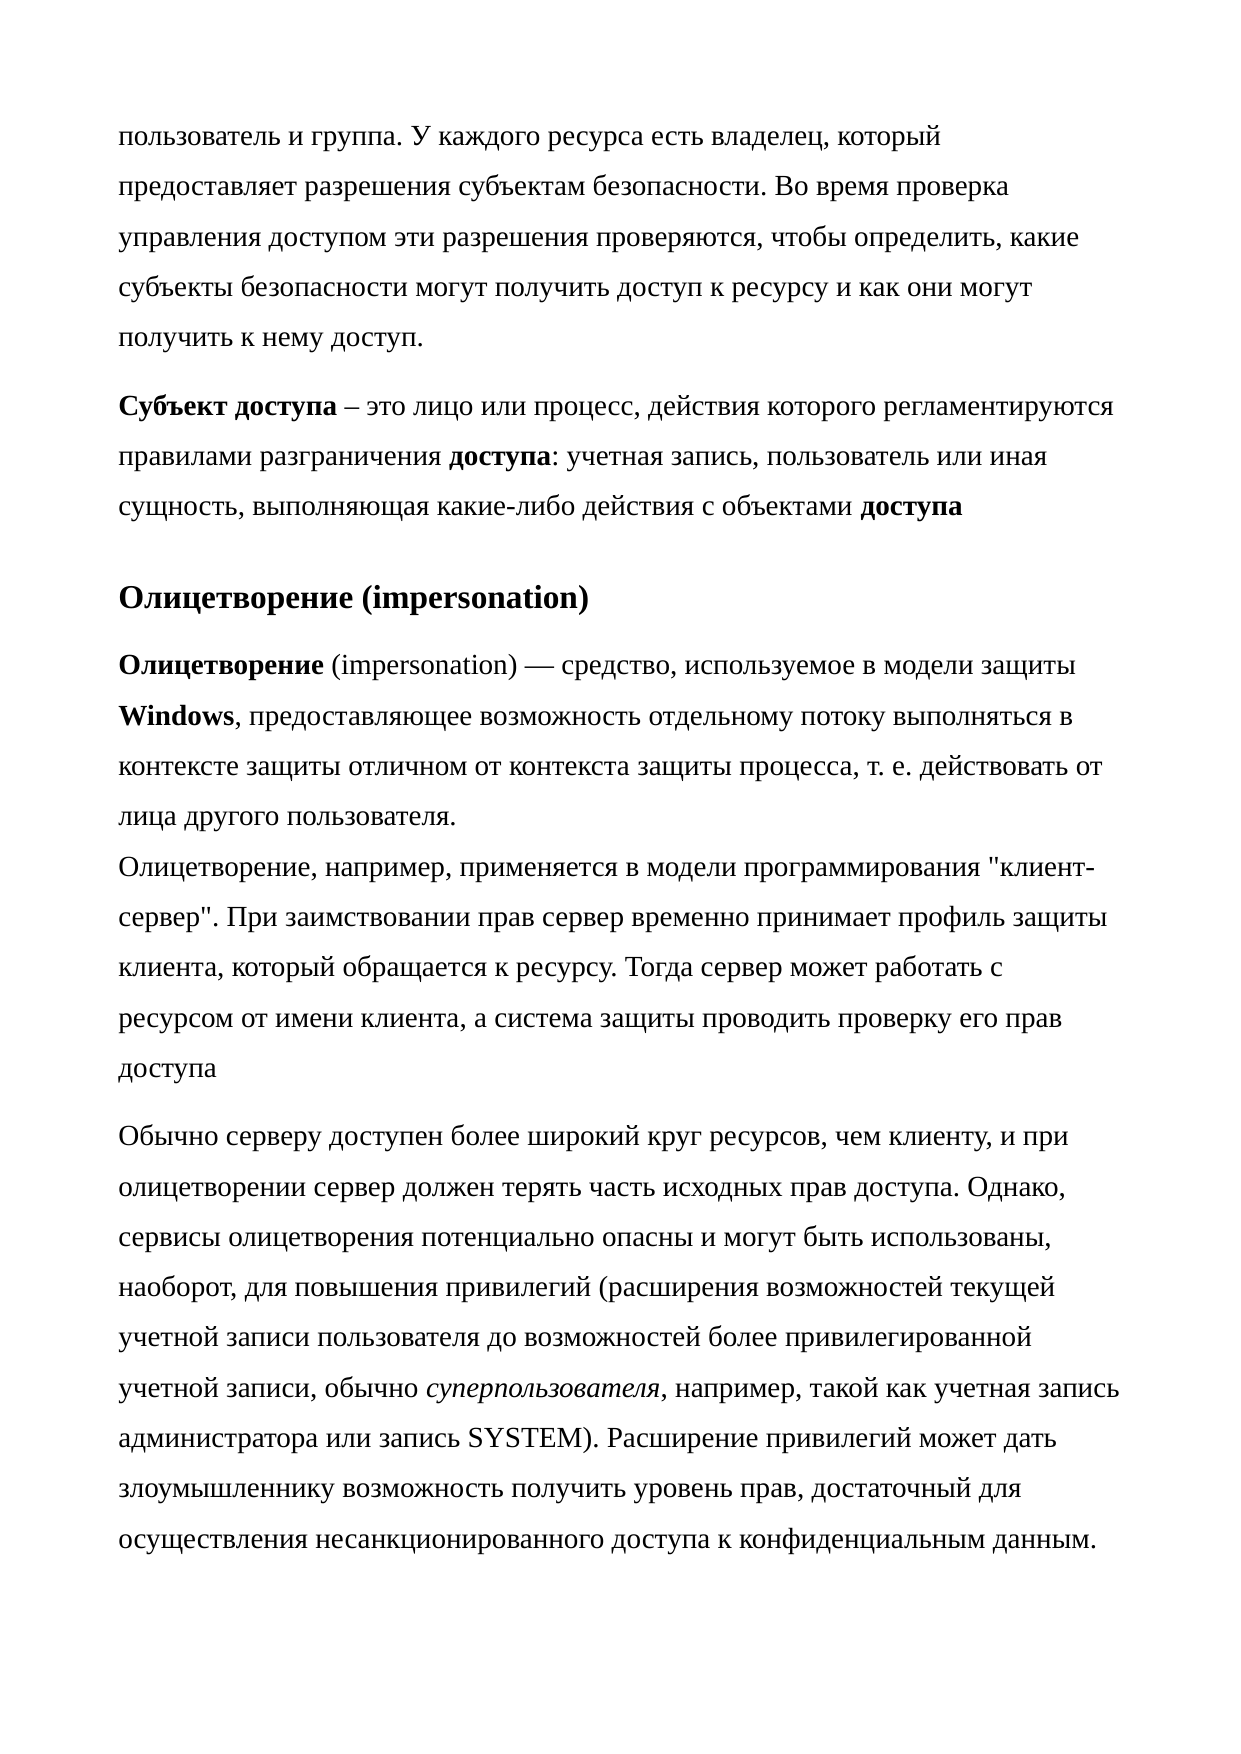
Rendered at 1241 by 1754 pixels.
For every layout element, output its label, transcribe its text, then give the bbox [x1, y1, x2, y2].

text Субъект доступа – это лицо или процесс, действия которого регламентируются правилами разграничения доступа: учетная запись, пользователь или иная сущность, выполняющая какие-либо действия с объектами доступа [118, 388, 1122, 522]
subtitle Олицетворение (impersonation) [118, 577, 1122, 616]
text Обычно серверу доступен более широкий круг ресурсов, чем клиенту, и при олицетворении сервер должен терять часть исходных прав доступа. Однако, сервисы олицетворения потенциально опасны и могут быть использованы, наоборот, для повышения привилегий (расширения возможностей текущей учетной записи пользователя до возможностей более привилегированной учетной записи, обычно суперпользователя, например, такой как учетная запись администратора или запись SYSTEM). Расширение привилегий может дать злоумышленнику возможность получить уровень прав, достаточный для осуществления несанкционированного доступа к конфиденциальным данным. [118, 1118, 1122, 1554]
text Олицетворение (impersonation) — средство, используемое в модели защиты Windows, предоставляющее возможность отдельному потоку выполняться в контексте защиты отличном от контекста защиты процесса, т. е. действовать от лица другого пользователя. Олицетворение, например, применяется в модели программирования "клиент-сервер". При заимствовании прав сервер временно принимает профиль защиты клиента, который обращается к ресурсу. Тогда сервер может работать с ресурсом от имени клиента, а система защиты проводить проверку его прав доступа [118, 647, 1122, 1083]
text пользователь и группа. У каждого ресурса есть владелец, который предоставляет разрешения субъектам безопасности. Во время проверка управления доступом эти разрешения проверяются, чтобы определить, какие субъекты безопасности могут получить доступ к ресурсу и как они могут получить к нему доступ. [118, 118, 1122, 353]
